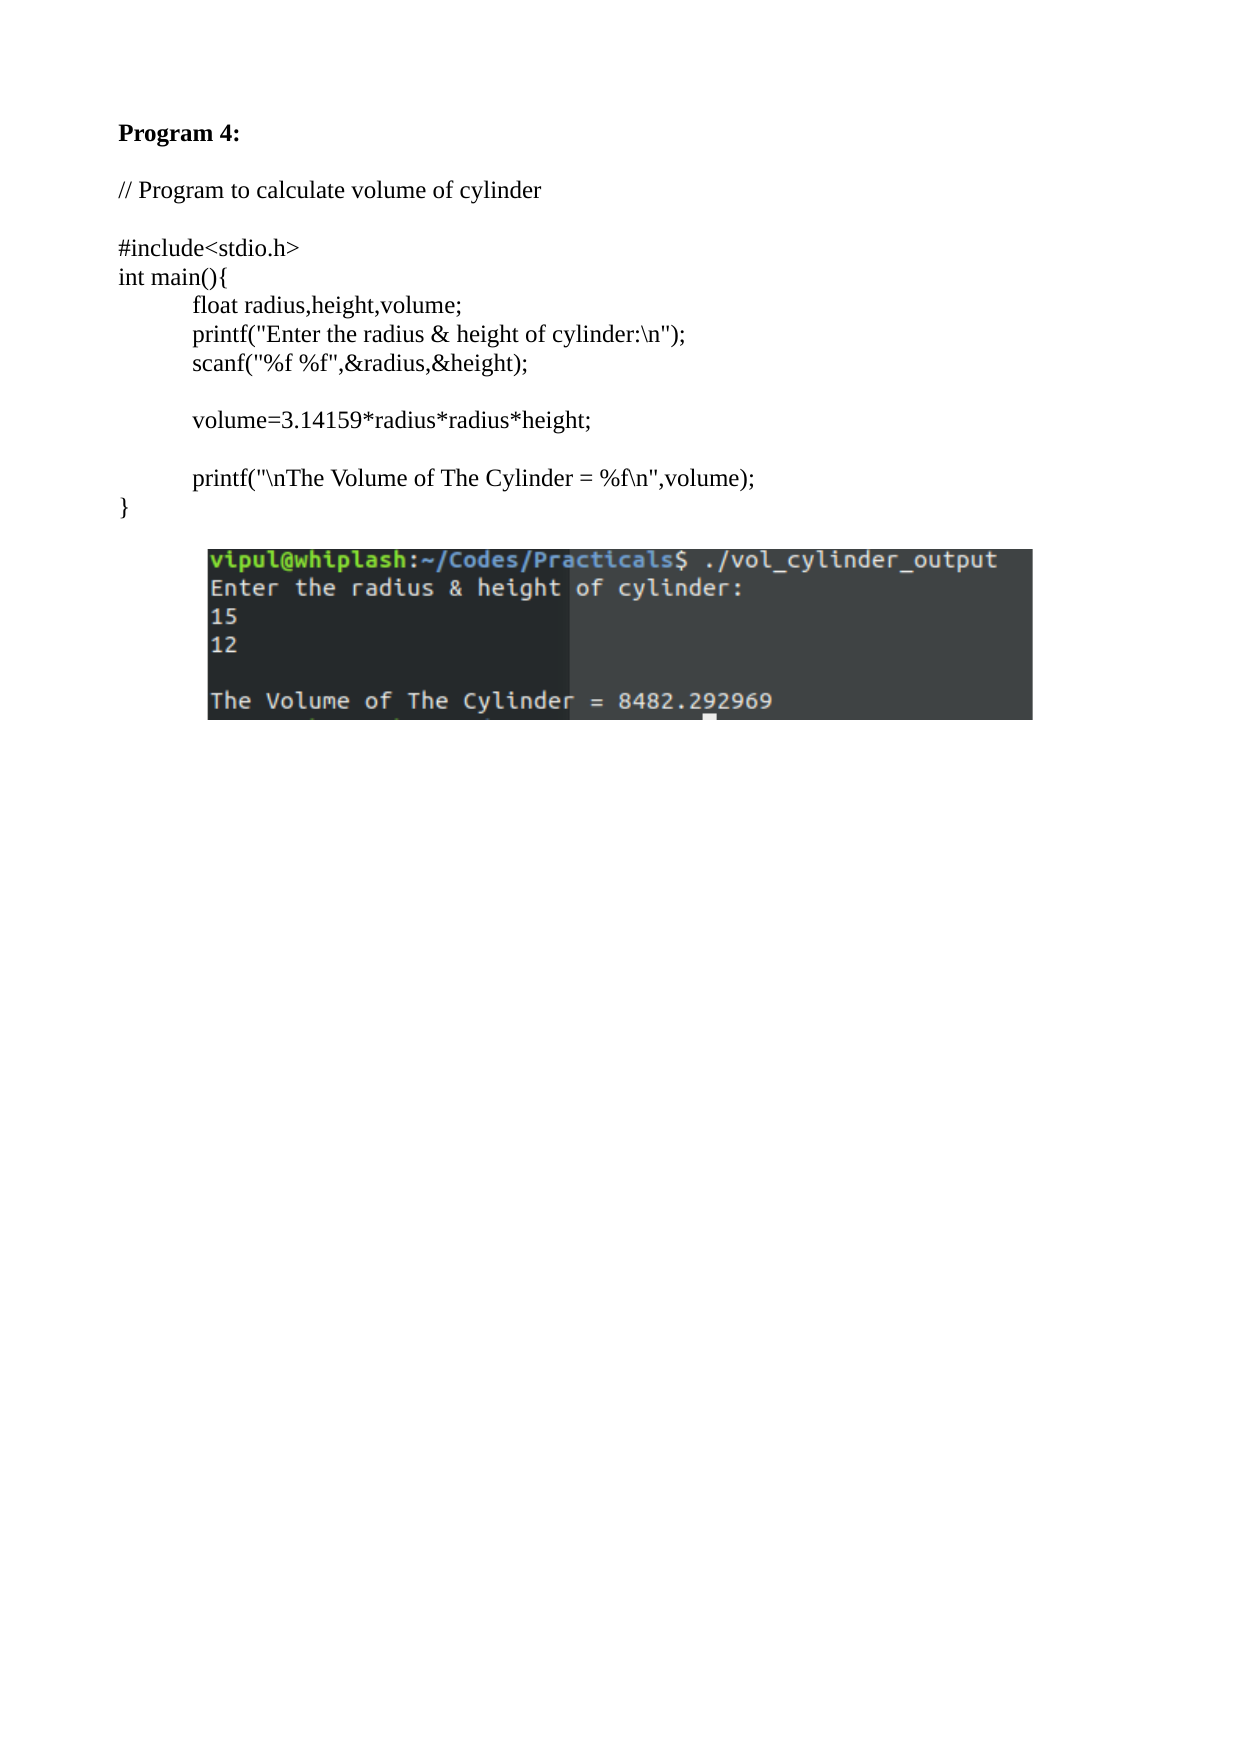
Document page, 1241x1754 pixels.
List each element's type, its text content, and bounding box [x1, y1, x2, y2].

text scanf("%f %f",&radius,&height); [118, 348, 1122, 377]
text printf("\nThe Volume of The Cylinder = %f\n",volume); [118, 463, 1122, 492]
text } [118, 492, 1122, 521]
text int main(){ [118, 262, 1122, 291]
text Program 4: [118, 118, 1122, 147]
text volume=3.14159*radius*radius*height; [118, 406, 1122, 434]
text printf("Enter the radius & height of cylinder:\n"); [118, 319, 1122, 348]
text #include<stdio.h> [118, 233, 1122, 262]
text // Program to calculate volume of cylinder [118, 176, 1122, 204]
text float radius,height,volume; [118, 291, 1122, 319]
picture [207, 549, 1033, 720]
